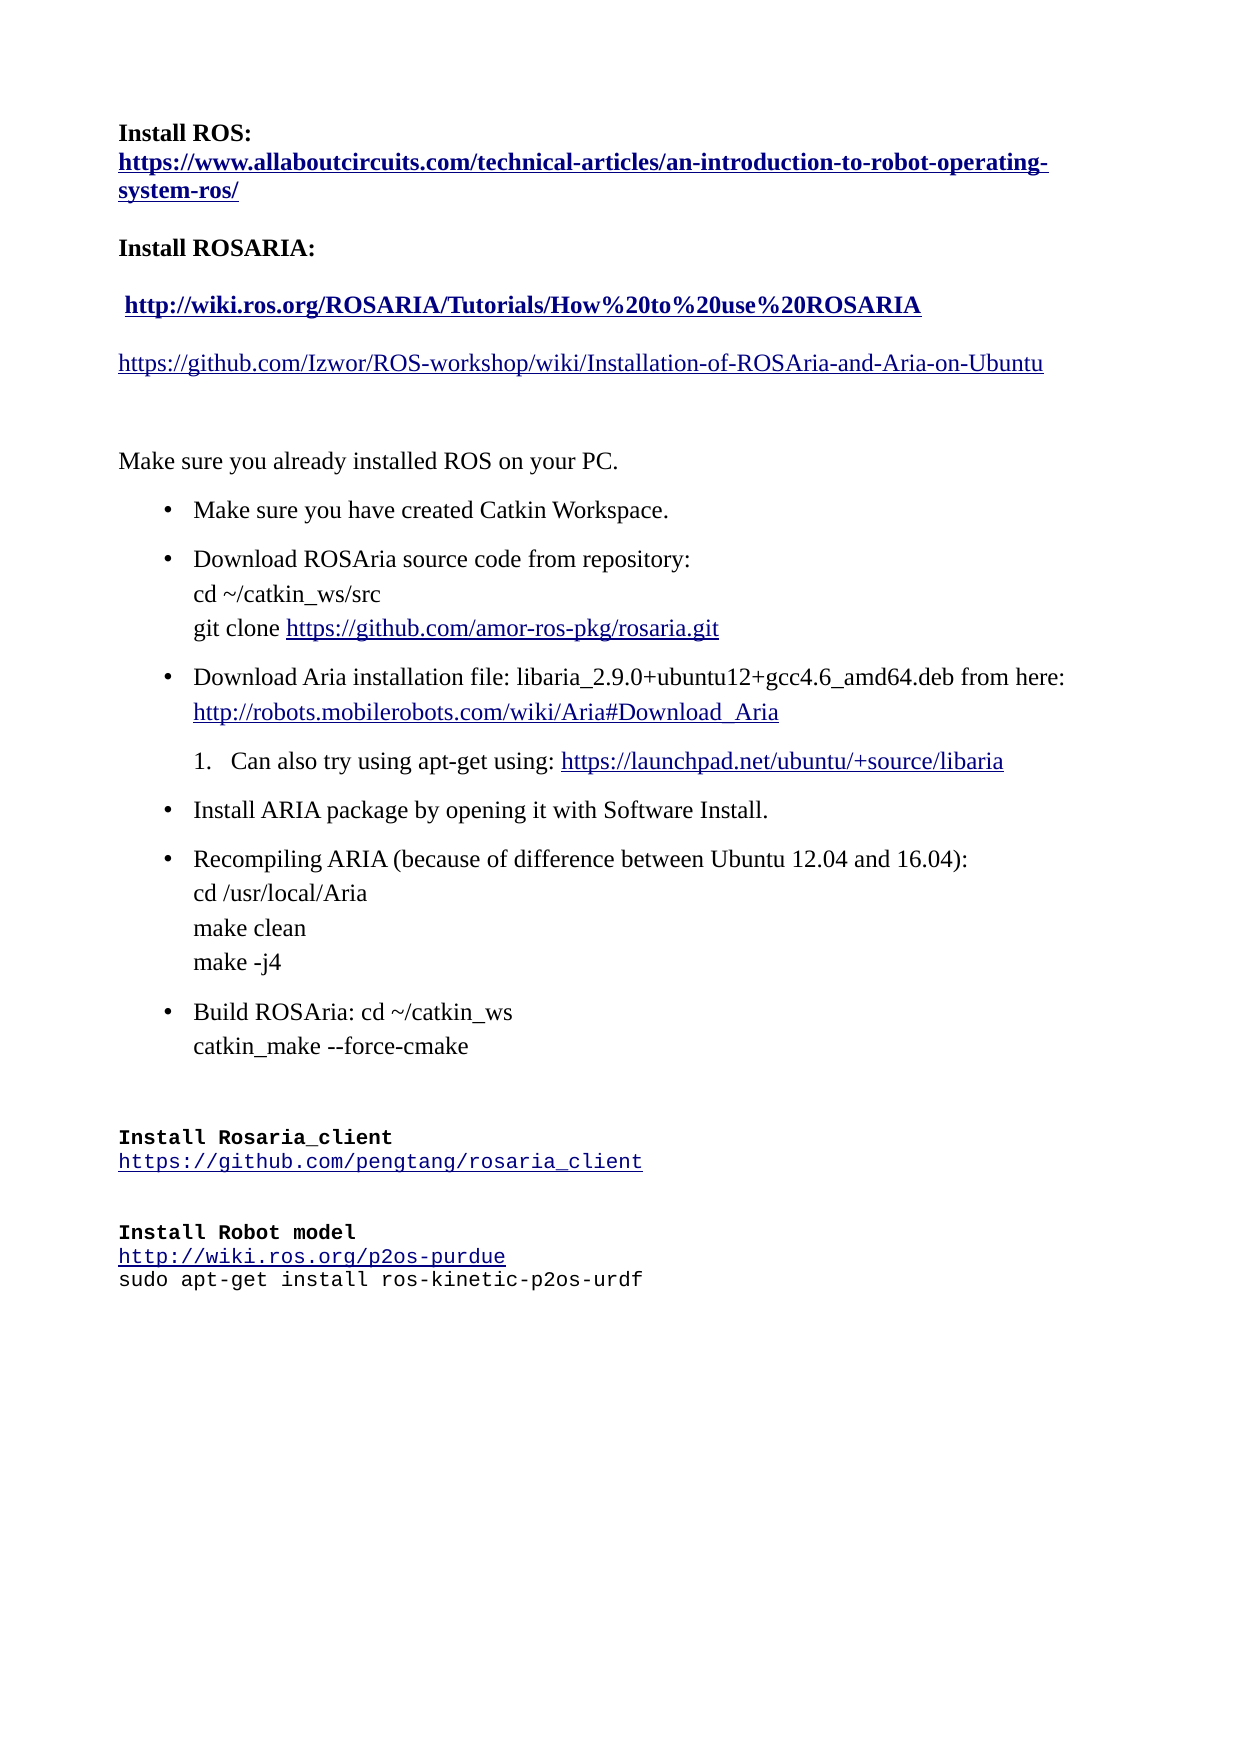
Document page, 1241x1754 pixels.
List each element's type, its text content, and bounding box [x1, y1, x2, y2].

list Build ROSAria: cd ~/catkin_ws catkin_make --force-cmake [164, 997, 1122, 1060]
text https://www.allaboutcircuits.com/technical-articles/an-introduction-to-robot-operating-system-ros/ [118, 147, 1122, 204]
text Install Robot model [118, 1222, 1122, 1246]
text https://github.com/Izwor/ROS-workshop/wiki/Installation-of-ROSAria-and-Aria-on-Ubuntu [118, 348, 1122, 377]
list Make sure you have created Catkin Workspace. [164, 495, 1122, 524]
list Download Aria installation file: libaria_2.9.0+ubuntu12+gcc4.6_amd64.deb from here: http://robots.mobilerobots.com/wiki/Aria#Download_Aria [164, 662, 1122, 726]
list Install ARIA package by opening it with Software Install. [164, 795, 1122, 824]
text Install ROSARIA: [118, 233, 1122, 262]
text http://wiki.ros.org/p2os-purdue [118, 1246, 1122, 1269]
text sudo apt-get install ros-kinetic-p2os-urdf [118, 1269, 1122, 1293]
text http://wiki.ros.org/ROSARIA/Tutorials/How%20to%20use%20ROSARIA [118, 291, 1122, 319]
text https://github.com/pengtang/rosaria_client [118, 1151, 1122, 1175]
list Can also try using apt-get using: https://launchpad.net/ubuntu/+source/libaria [193, 746, 1122, 775]
text Install Rosaria_client [118, 1127, 1122, 1151]
text Install ROS: [118, 118, 1122, 147]
text Make sure you already installed ROS on your PC. [118, 446, 1122, 475]
list Download ROSAria source code from repository: cd ~/catkin_ws/src git clone https://github.com/amor-ros-pkg/rosaria.git [164, 544, 1122, 642]
list Recompiling ARIA (because of difference between Ubuntu 12.04 and 16.04): cd /usr/local/Aria make clean make -j4 [164, 844, 1122, 976]
